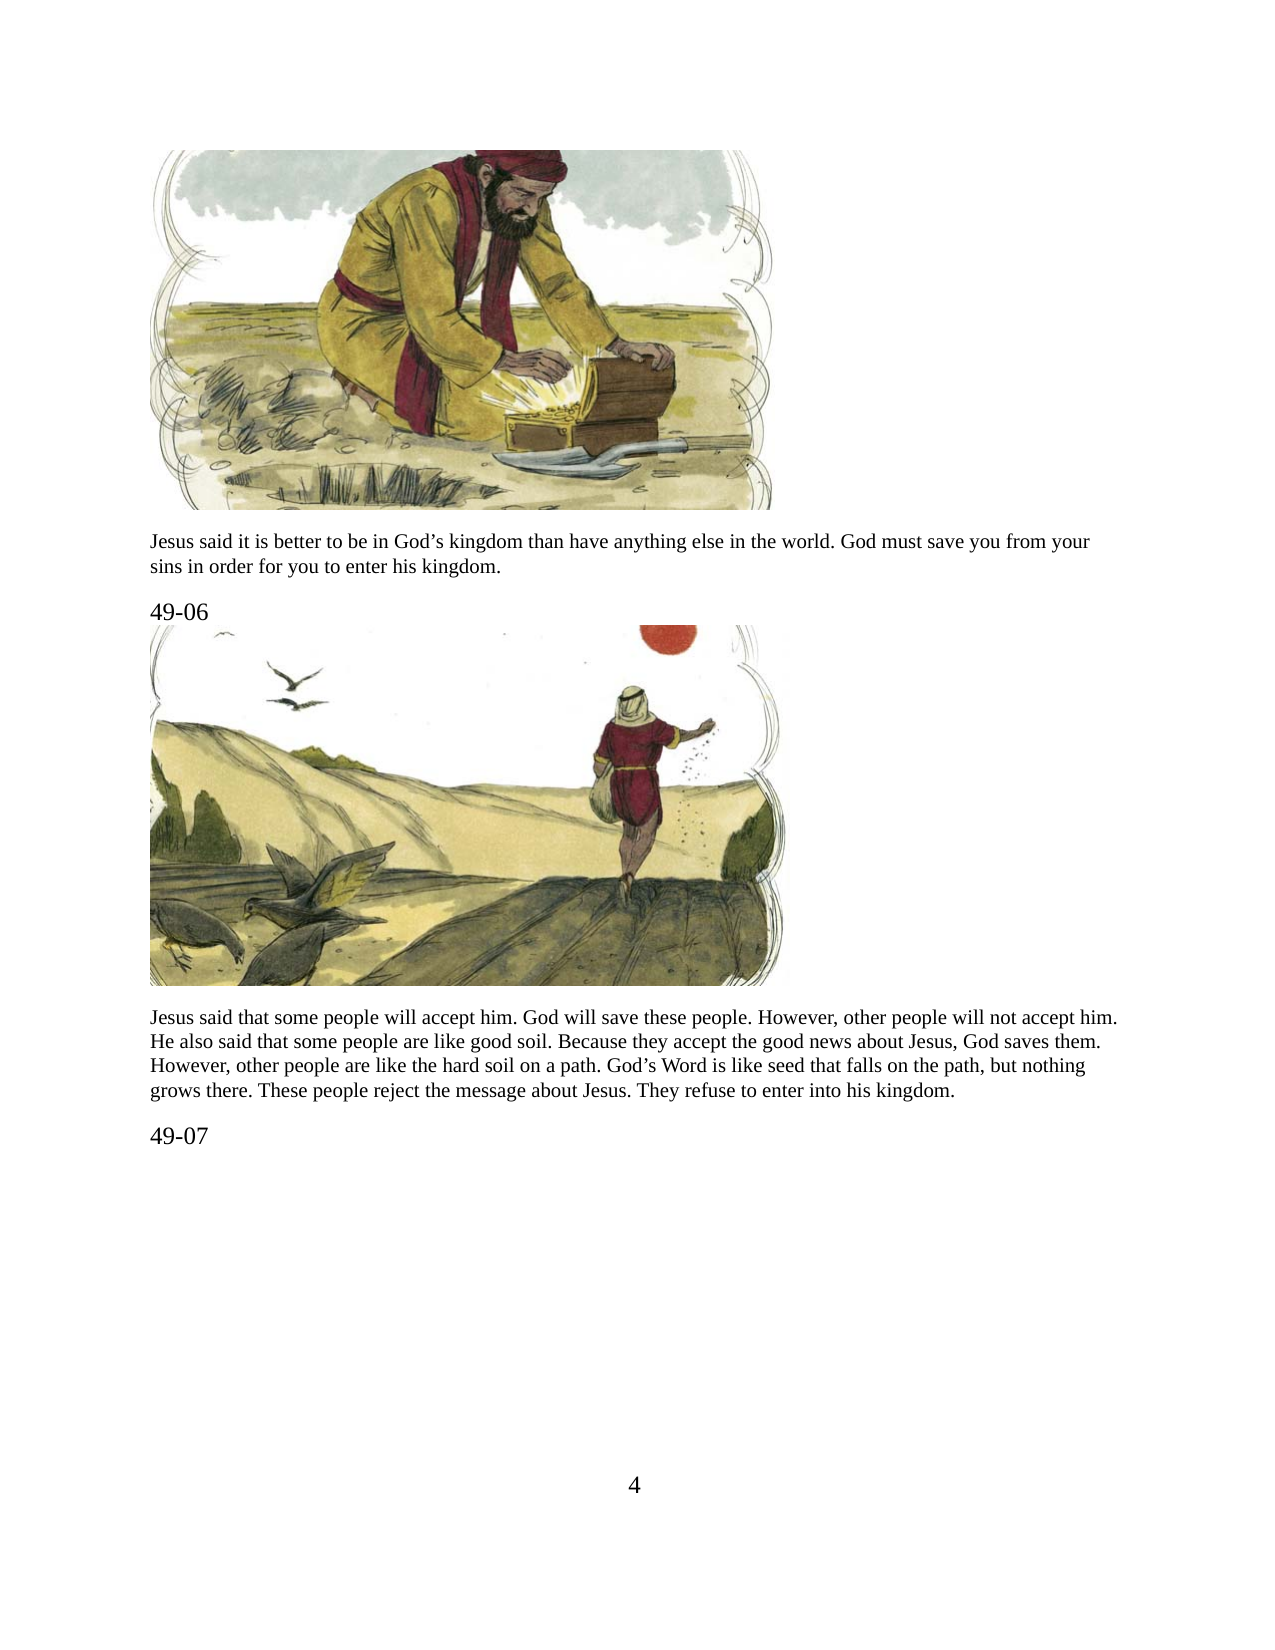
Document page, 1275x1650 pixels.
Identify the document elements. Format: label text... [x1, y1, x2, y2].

subtitle 49-06 [150, 597, 1125, 626]
text Jesus said it is better to be in God’s kingdom than have anything else in the world. God must save you from your sins in order for you to enter his kingdom. [150, 529, 1125, 578]
subtitle 49-07 [150, 1121, 1125, 1150]
picture [150, 150, 790, 510]
text Jesus said that some people will accept him. God will save these people. However, other people will not accept him. He also said that some people are like good soil. Because they accept the good news about Jesus, God saves them. However, other people are like the hard soil on a path. God’s Word is like seed that falls on the path, but nothing grows there. These people reject the message about Jesus. They refuse to enter into his kingdom. [150, 1005, 1125, 1102]
picture [150, 625, 790, 986]
